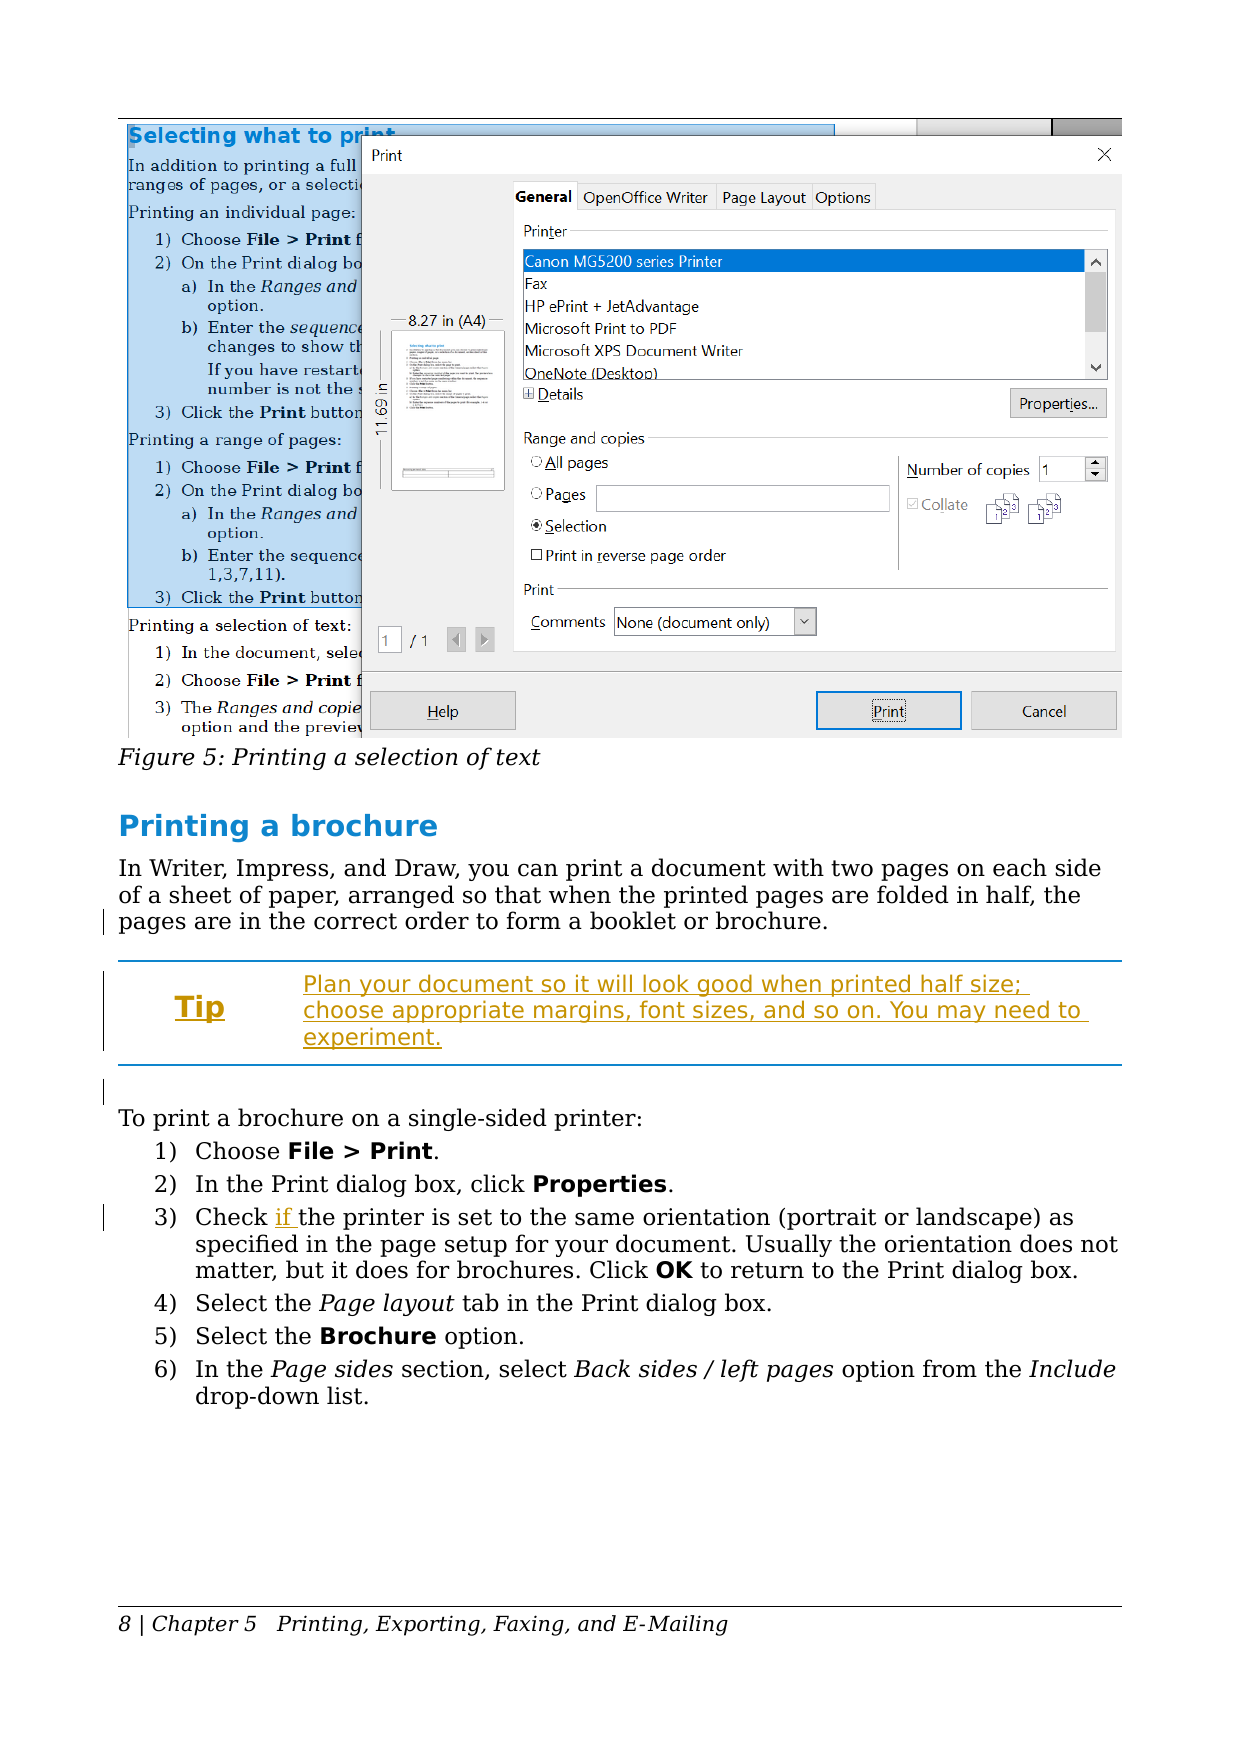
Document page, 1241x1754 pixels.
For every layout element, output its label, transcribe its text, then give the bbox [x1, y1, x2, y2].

picture [118, 118, 1122, 738]
list In the Page sides section, select Back sides / left pages option from the Include drop-down list. [177, 1356, 1122, 1409]
list Check if the printer is set to the same orientation (portrait or landscape) as specified in the page setup for your document. Usually the orientation does not matter, but it does for brochures. Click OK to return to the Print dialog box. [177, 1204, 1122, 1284]
list Select the Page layout tab in the Print dialog box. [177, 1290, 1122, 1317]
list In the Print dialog box, click Properties. [177, 1171, 1122, 1198]
list To print a brochure on a single-sided printer: [118, 1105, 1122, 1132]
subtitle Printing a brochure [118, 809, 1122, 843]
list Select the Brochure option. [177, 1323, 1122, 1350]
table_header Tip [118, 962, 281, 1064]
text In Writer, Impress, and Draw, you can print a document with two pages on each side of a sheet of paper, arranged so that when the printed pages are folded in half, the pages are in the correct order to form a booklet or brochure. [118, 855, 1122, 935]
list Choose File > Print. [177, 1138, 1122, 1165]
table_header Plan your document so it will look good when printed half size; choose appropriate margins, font sizes, and so on. You may need to experiment. [281, 962, 1122, 1064]
text Figure 5: Printing a selection of text [118, 744, 1122, 771]
